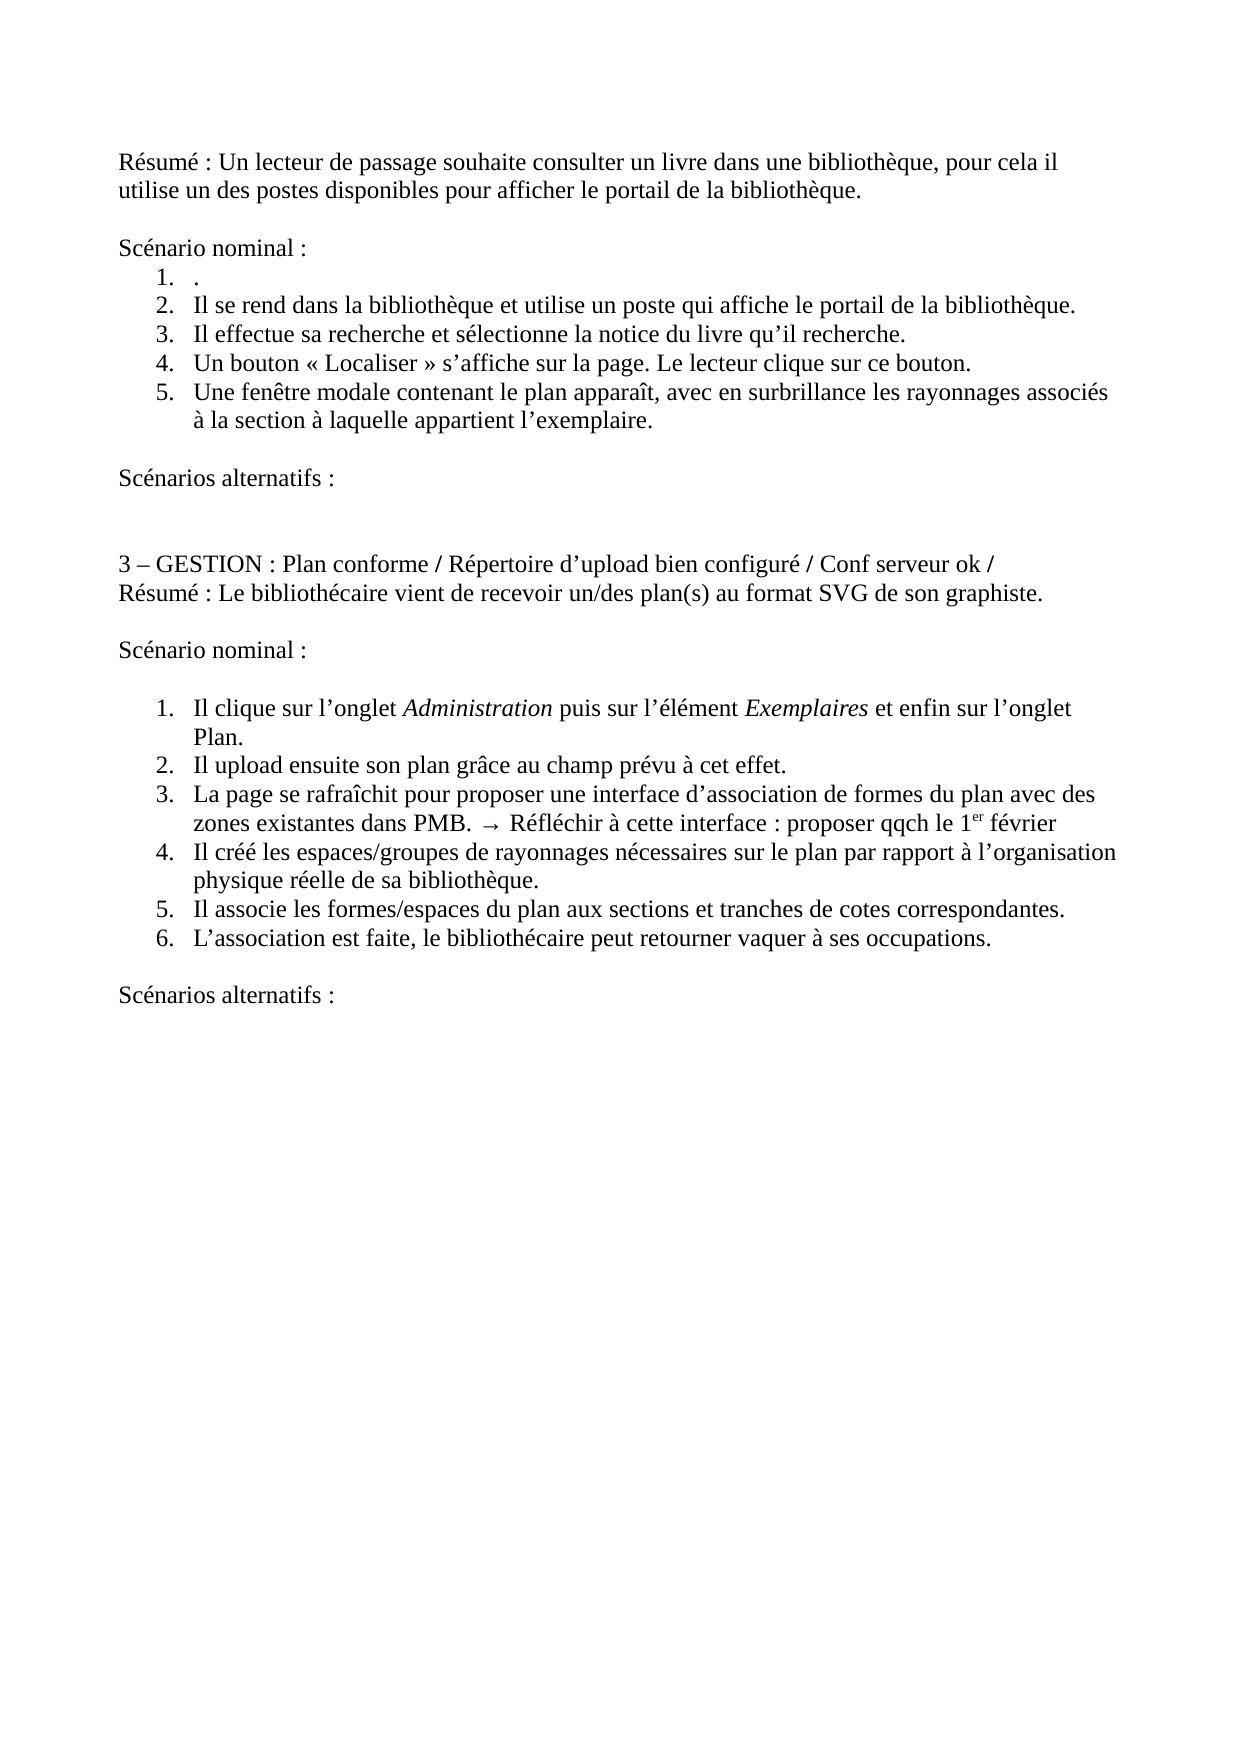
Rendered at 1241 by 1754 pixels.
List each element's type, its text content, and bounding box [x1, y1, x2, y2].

list Il se rend dans la bibliothèque et utilise un poste qui affiche le portail de la bibliothèque. [156, 291, 1122, 319]
list Il associe les formes/espaces du plan aux sections et tranches de cotes correspondantes. [156, 894, 1122, 923]
list Un bouton « Localiser » s’affiche sur la page. Le lecteur clique sur ce bouton. [156, 348, 1122, 377]
list La page se rafraîchit pour proposer une interface d’association de formes du plan avec des zones existantes dans PMB. → Réfléchir à cette interface : proposer qqch le 1er février [156, 779, 1122, 837]
text Scénarios alternatifs : [118, 463, 1122, 492]
list L’association est faite, le bibliothécaire peut retourner vaquer à ses occupations. [156, 923, 1122, 952]
list Une fenêtre modale contenant le plan apparaît, avec en surbrillance les rayonnages associés à la section à laquelle appartient l’exemplaire. [156, 377, 1122, 434]
text 3 – GESTION : Plan conforme / Répertoire d’upload bien configuré / Conf serveur ok / [118, 549, 1122, 578]
text Scénarios alternatifs : [118, 981, 1122, 1009]
text Résumé : Le bibliothécaire vient de recevoir un/des plan(s) au format SVG de son graphiste. [118, 578, 1122, 607]
list Il effectue sa recherche et sélectionne la notice du livre qu’il recherche. [156, 319, 1122, 348]
text Scénario nominal : [118, 233, 1122, 262]
text Résumé : Un lecteur de passage souhaite consulter un livre dans une bibliothèque, pour cela il utilise un des postes disponibles pour afficher le portail de la bibliothèque. [118, 147, 1122, 204]
list Il clique sur l’onglet Administration puis sur l’élément Exemplaires et enfin sur l’onglet Plan. [156, 693, 1122, 751]
text Scénario nominal : [118, 636, 1122, 664]
list Il upload ensuite son plan grâce au champ prévu à cet effet. [156, 751, 1122, 779]
list . [156, 262, 1122, 291]
list Il créé les espaces/groupes de rayonnages nécessaires sur le plan par rapport à l’organisation physique réelle de sa bibliothèque. [156, 837, 1122, 894]
